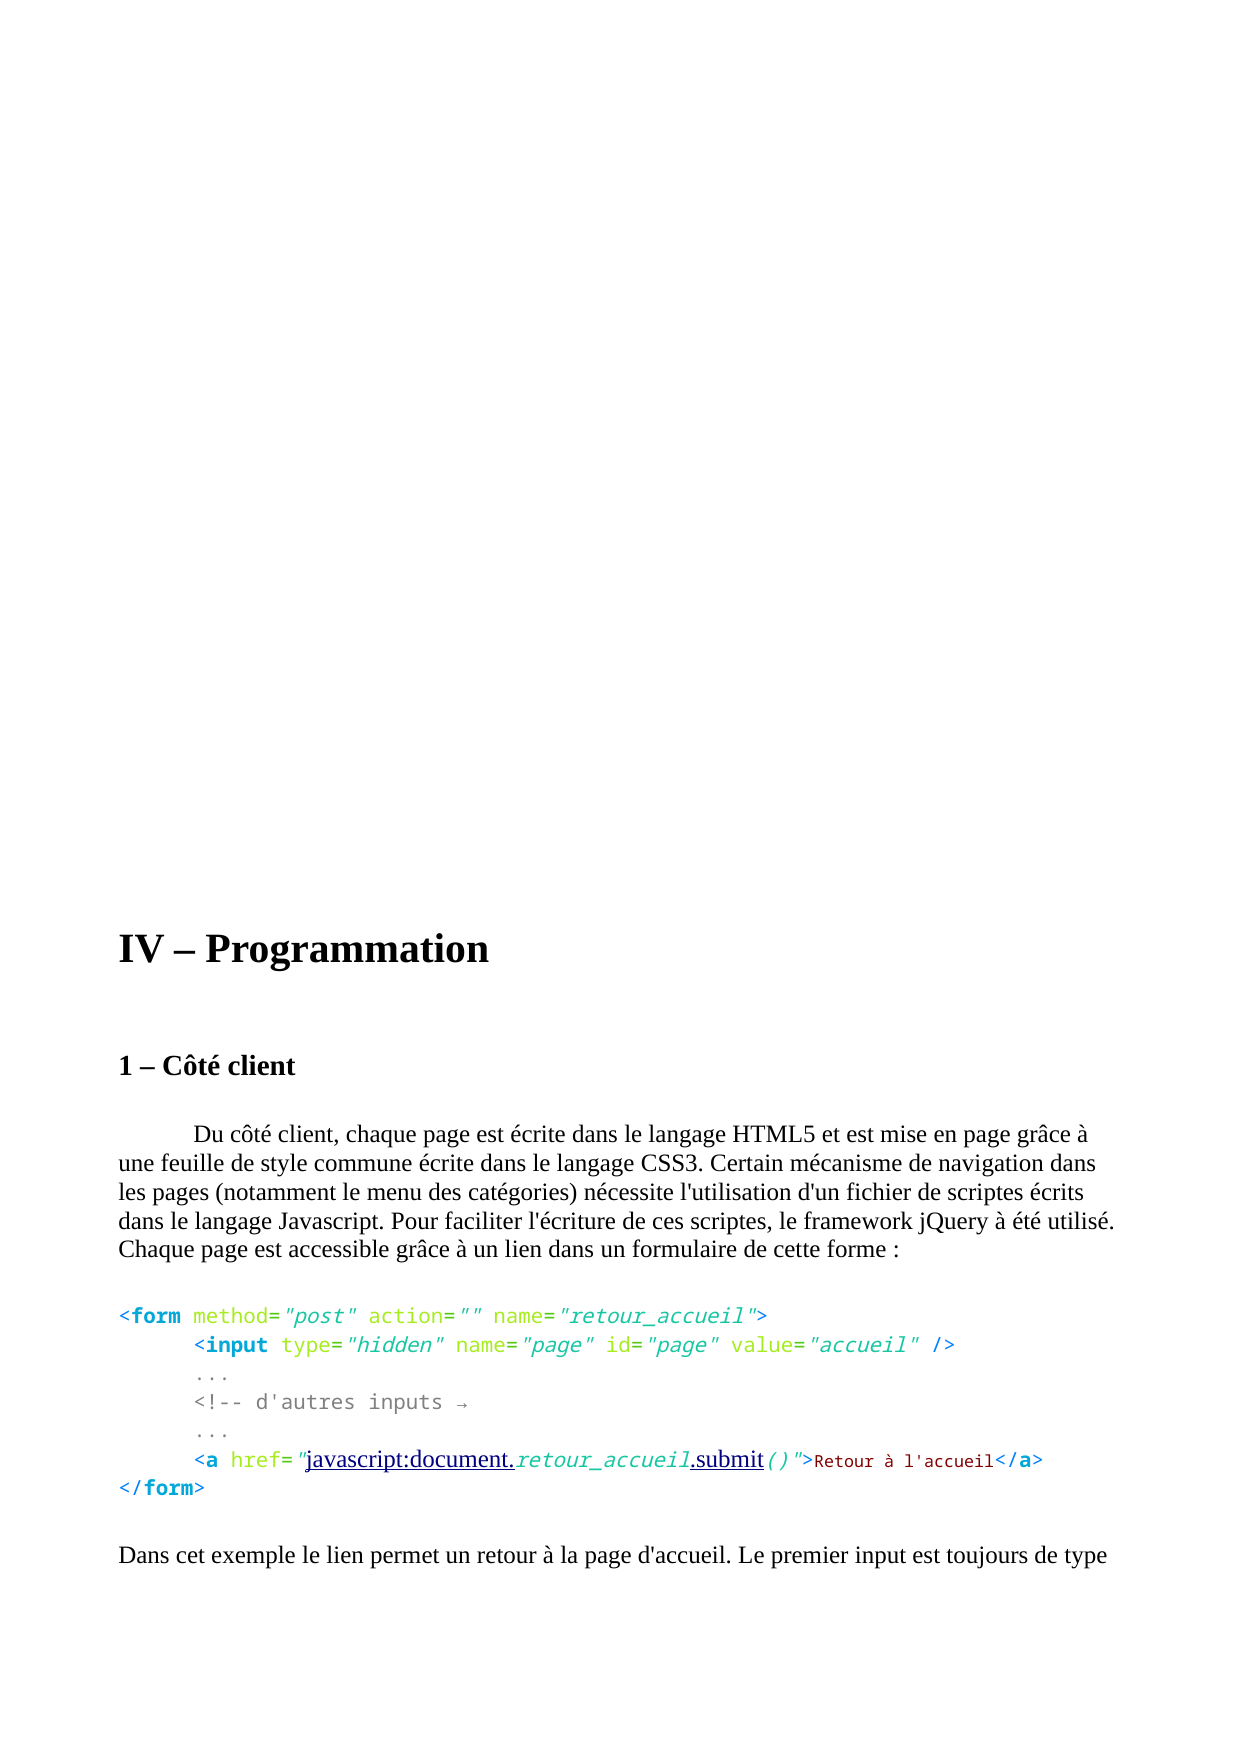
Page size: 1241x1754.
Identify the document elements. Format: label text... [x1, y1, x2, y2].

text ... [118, 1358, 1122, 1387]
text </form> [118, 1473, 1122, 1502]
text <a href="javascript:document.retour_accueil.submit()">Retour à l'accueil</a> [118, 1444, 1122, 1473]
text Du côté client, chaque page est écrite dans le langage HTML5 et est mise en page grâce à une feuille de style commune écrite dans le langage CSS3. Certain mécanisme de navigation dans les pages (notamment le menu des catégories) nécessite l'utilisation d'un fichier de scriptes écrits dans le langage Javascript. Pour faciliter l'écriture de ces scriptes, le framework jQuery à été utilisé. [118, 1115, 1122, 1234]
text <!-- d'autres inputs → [118, 1387, 1122, 1415]
text <form method="post" action="" name="retour_accueil"> [118, 1302, 1122, 1330]
text 1 – Côté client [118, 1048, 1122, 1081]
text Dans cet exemple le lien permet un retour à la page d'accueil. Le premier input est toujours de type [118, 1540, 1122, 1569]
text IV – Programmation [118, 923, 1122, 971]
text <input type="hidden" name="page" id="page" value="accueil" /> [118, 1330, 1122, 1358]
text Chaque page est accessible grâce à un lien dans un formulaire de cette forme : [118, 1234, 1122, 1263]
text ... [118, 1415, 1122, 1444]
